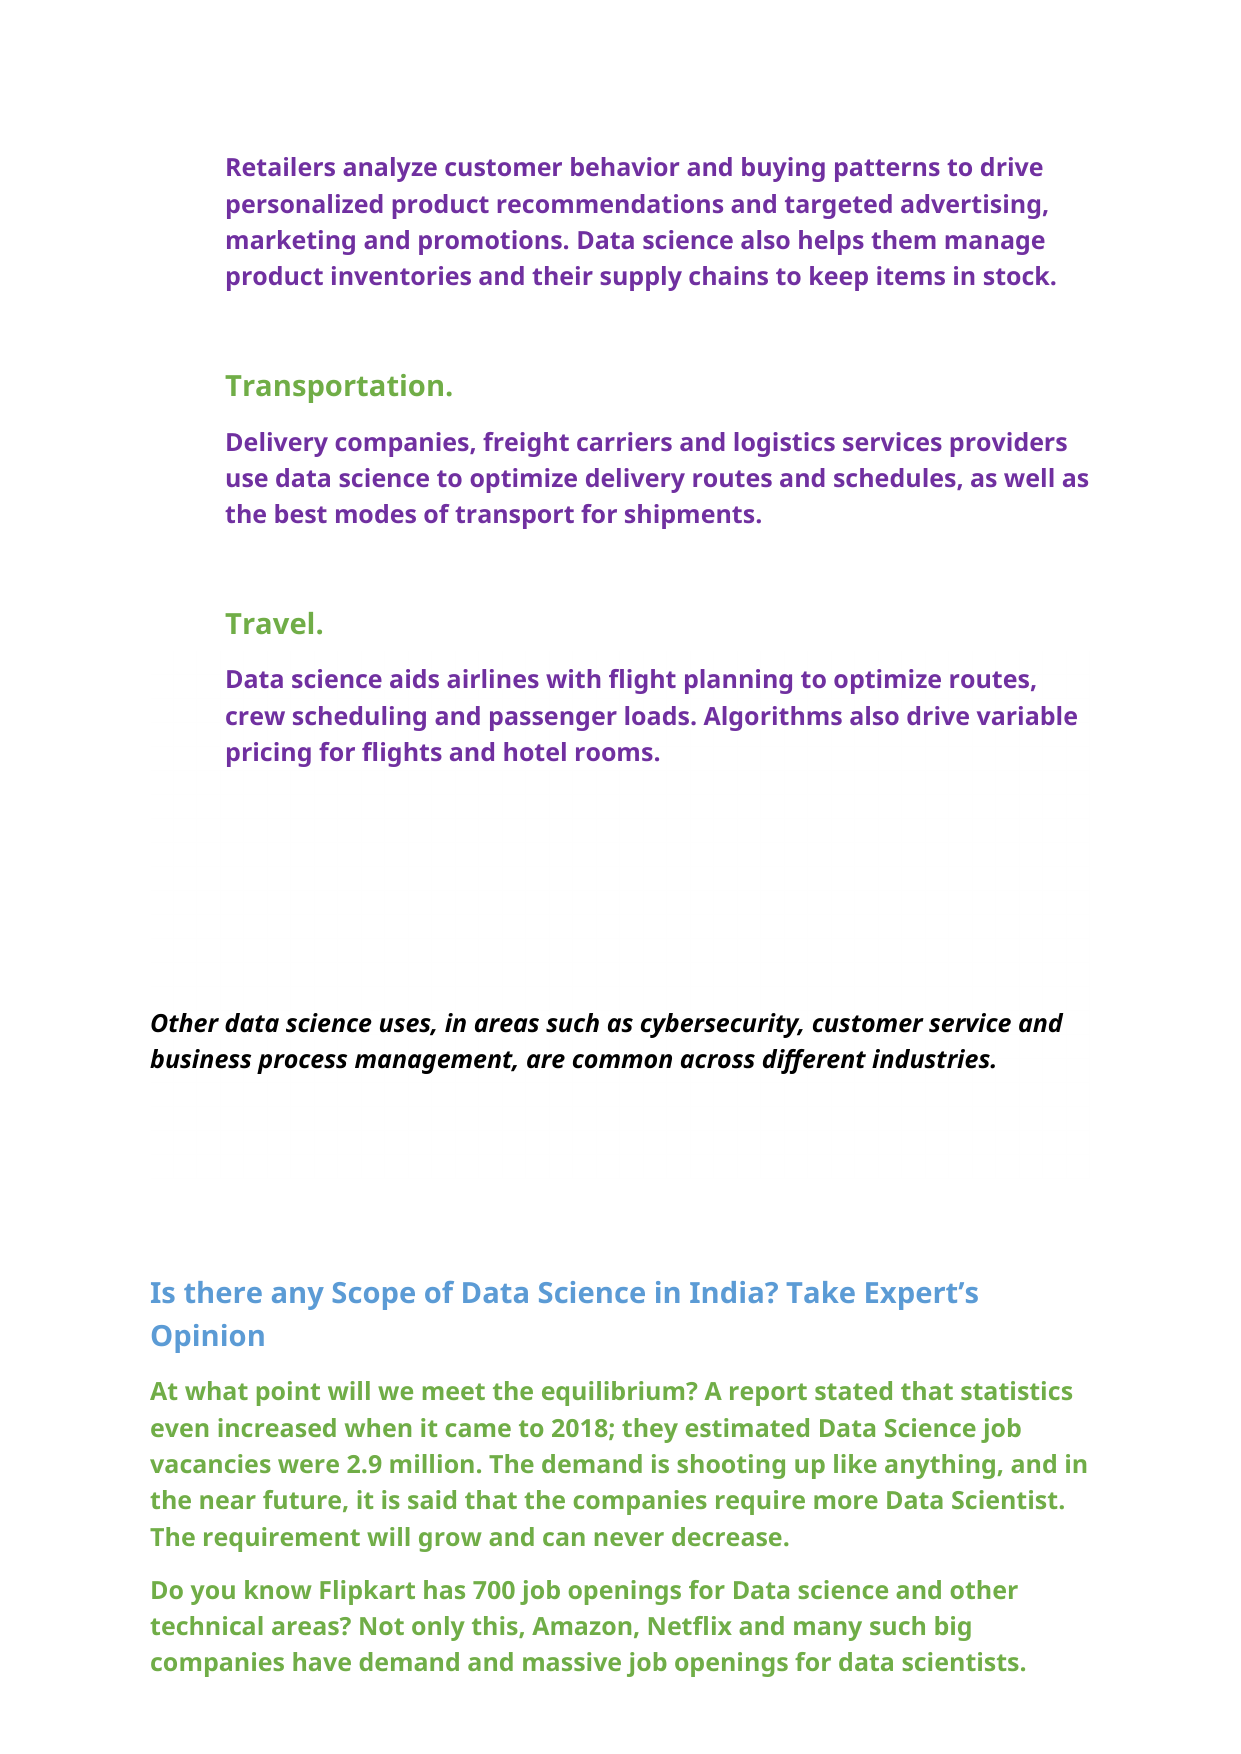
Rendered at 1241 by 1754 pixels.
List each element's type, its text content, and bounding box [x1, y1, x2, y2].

text At what point will we meet the equilibrium? A report stated that statistics even increased when it came to 2018; they estimated Data Science job vacancies were 2.9 million. The demand is shooting up like anything, and in the near future, it is said that the companies require more Data Scientist. The requirement will grow and can never decrease. [150, 1374, 1090, 1553]
text Do you know Flipkart has 700 job openings for Data science and other technical areas? Not only this, Amazon, Netflix and many such big companies have demand and massive job openings for data scientists. [150, 1572, 1090, 1679]
text Is there any Scope of Data Science in India? Take Expert’s Opinion [150, 1272, 1090, 1354]
text Retailers analyze customer behavior and buying patterns to drive personalized product recommendations and targeted advertising, marketing and promotions. Data science also helps them manage product inventories and their supply chains to keep items in stock. [225, 150, 1090, 293]
text Transportation. [225, 365, 1090, 405]
text Delivery companies, freight carriers and logistics services providers use data science to optimize delivery routes and schedules, as well as the best modes of transport for shipments. [225, 424, 1090, 531]
text Travel. [225, 603, 1090, 643]
